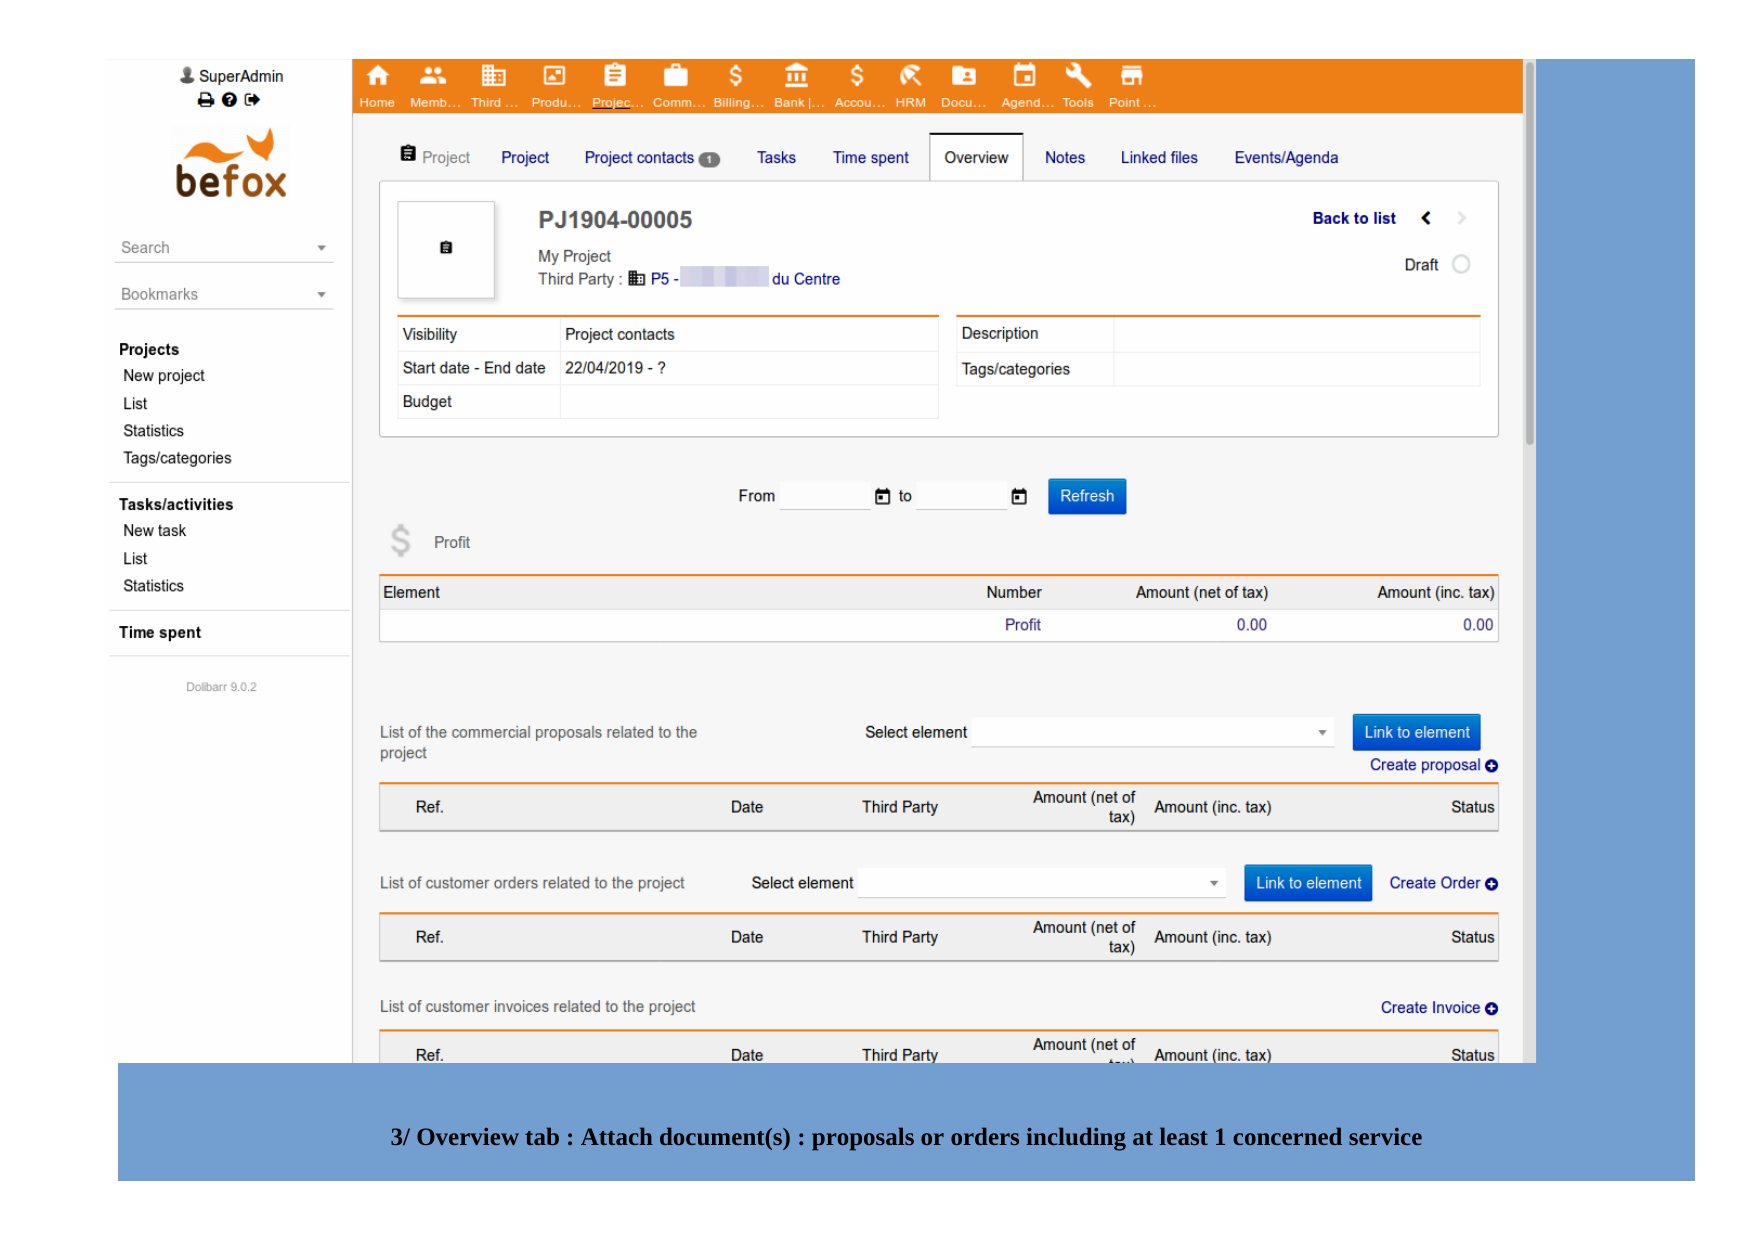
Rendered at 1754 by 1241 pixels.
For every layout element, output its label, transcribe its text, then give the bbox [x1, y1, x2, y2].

text 3/ Overview tab : Attach document(s) : proposals or orders including at least 1 concerned service [118, 59, 1695, 1151]
picture [105, 59, 1537, 1063]
